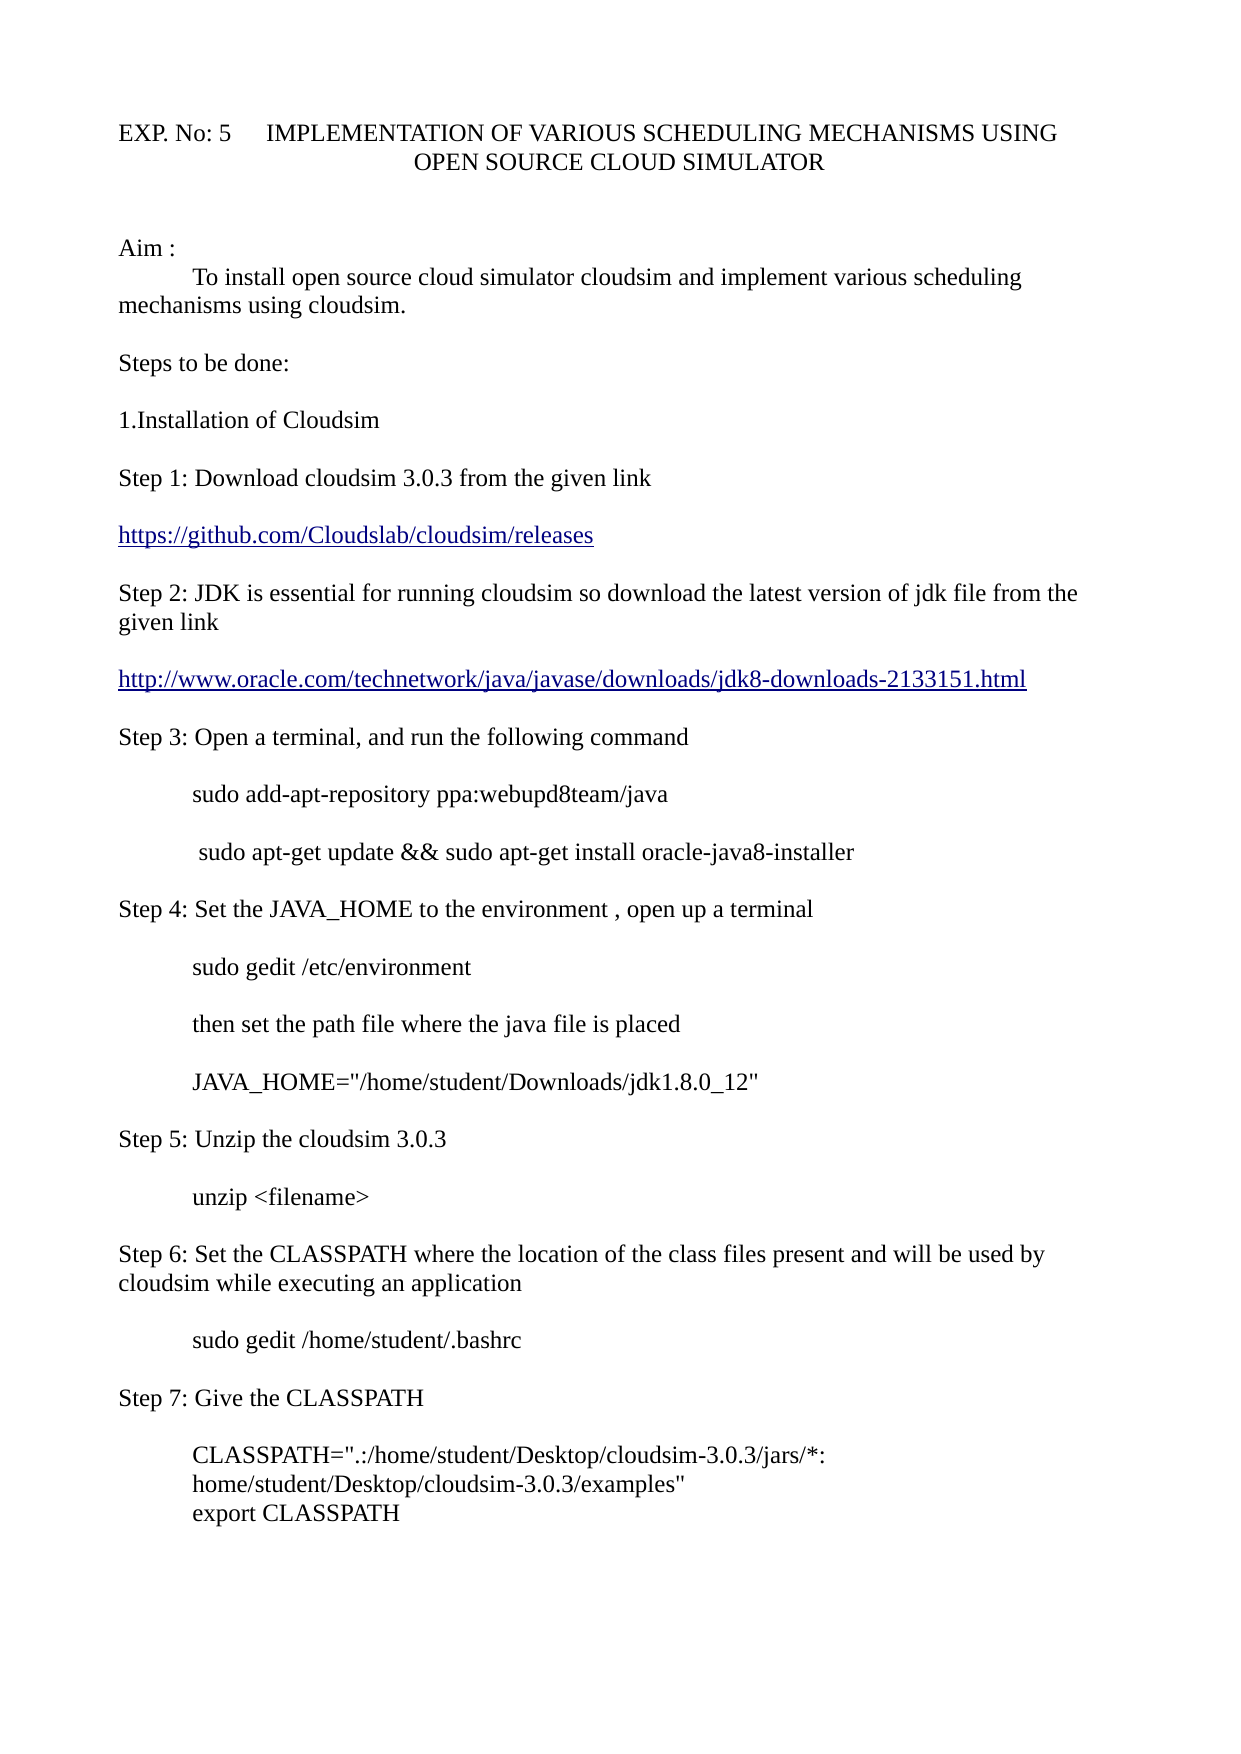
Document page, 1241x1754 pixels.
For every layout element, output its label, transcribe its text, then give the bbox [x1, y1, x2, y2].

text Step 4: Set the JAVA_HOME to the environment , open up a terminal [118, 894, 1122, 923]
text To install open source cloud simulator cloudsim and implement various scheduling mechanisms using cloudsim. [118, 262, 1122, 319]
text sudo gedit /home/student/.bashrc [118, 1326, 1122, 1354]
text Step 5: Unzip the cloudsim 3.0.3 [118, 1124, 1122, 1153]
text JAVA_HOME="/home/student/Downloads/jdk1.8.0_12" [118, 1067, 1122, 1096]
text unzip <filename> [118, 1182, 1122, 1211]
text Step 3: Open a terminal, and run the following command [118, 722, 1122, 751]
text sudo apt-get update && sudo apt-get install oracle-java8-installer [118, 837, 1122, 866]
text Aim : [118, 233, 1122, 262]
text then set the path file where the java file is placed [118, 1009, 1122, 1038]
text Step 1: Download cloudsim 3.0.3 from the given link [118, 463, 1122, 492]
text Step 2: JDK is essential for running cloudsim so download the latest version of jdk file from the given link [118, 578, 1122, 636]
text https://github.com/Cloudslab/cloudsim/releases [118, 521, 1122, 549]
text Step 6: Set the CLASSPATH where the location of the class files present and will be used by cloudsim while executing an application [118, 1239, 1122, 1297]
text sudo add-apt-repository ppa:webupd8team/java [118, 779, 1122, 808]
text CLASSPATH=".:/home/student/Desktop/cloudsim-3.0.3/jars/*: home/student/Desktop/cloudsim-3.0.3/examples" export CLASSPATH [118, 1441, 1122, 1527]
text http://www.oracle.com/technetwork/java/javase/downloads/jdk8-downloads-2133151.html [118, 664, 1122, 693]
text 1.Installation of Cloudsim [118, 406, 1122, 434]
text sudo gedit /etc/environment [118, 952, 1122, 981]
text EXP. No: 5 IMPLEMENTATION OF VARIOUS SCHEDULING MECHANISMS USING OPEN SOURCE CLOUD SIMULATOR [118, 118, 1122, 176]
text Steps to be done: [118, 348, 1122, 377]
text Step 7: Give the CLASSPATH [118, 1383, 1122, 1412]
